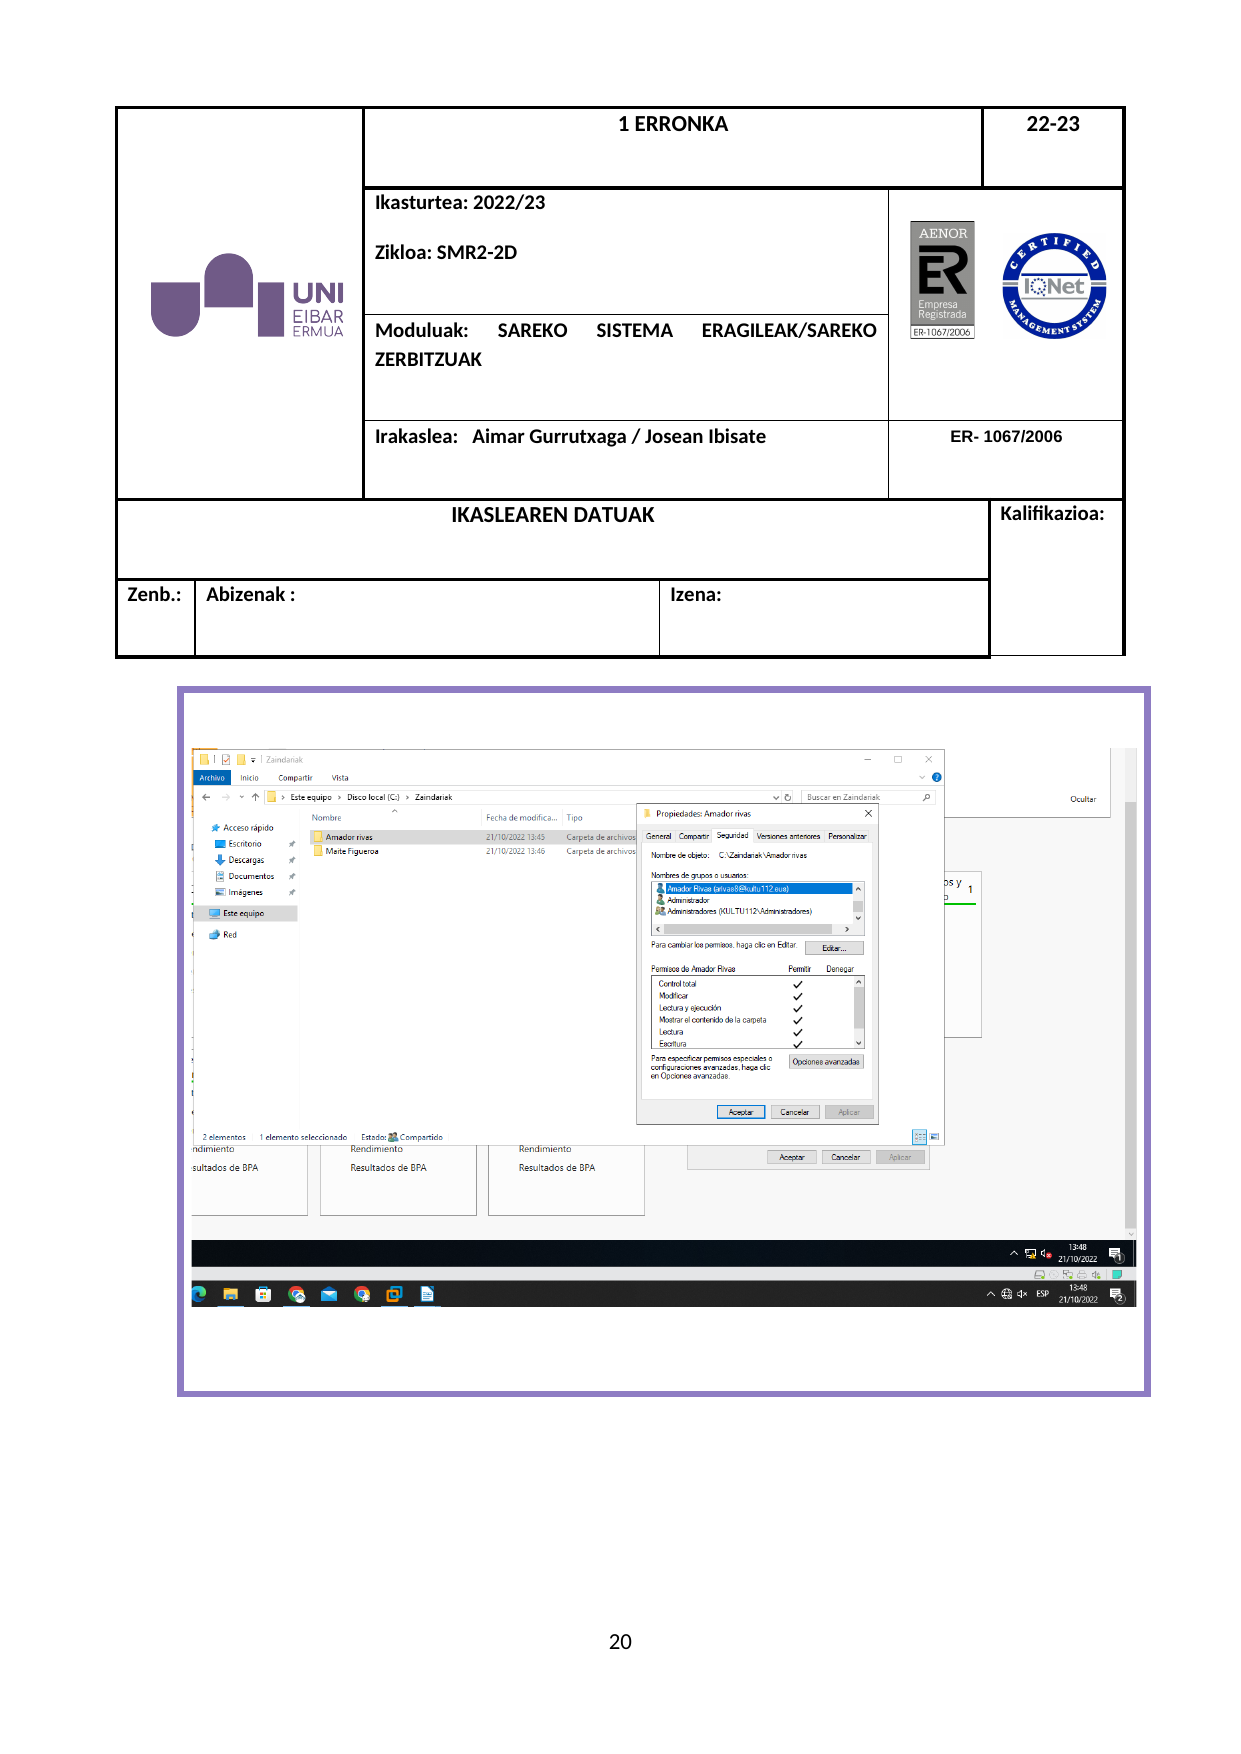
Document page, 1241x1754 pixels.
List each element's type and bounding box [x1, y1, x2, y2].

picture [127, 246, 364, 346]
picture [1002, 233, 1107, 339]
table_cell [184, 693, 1144, 1391]
picture [910, 221, 975, 339]
picture [191, 748, 1137, 1307]
